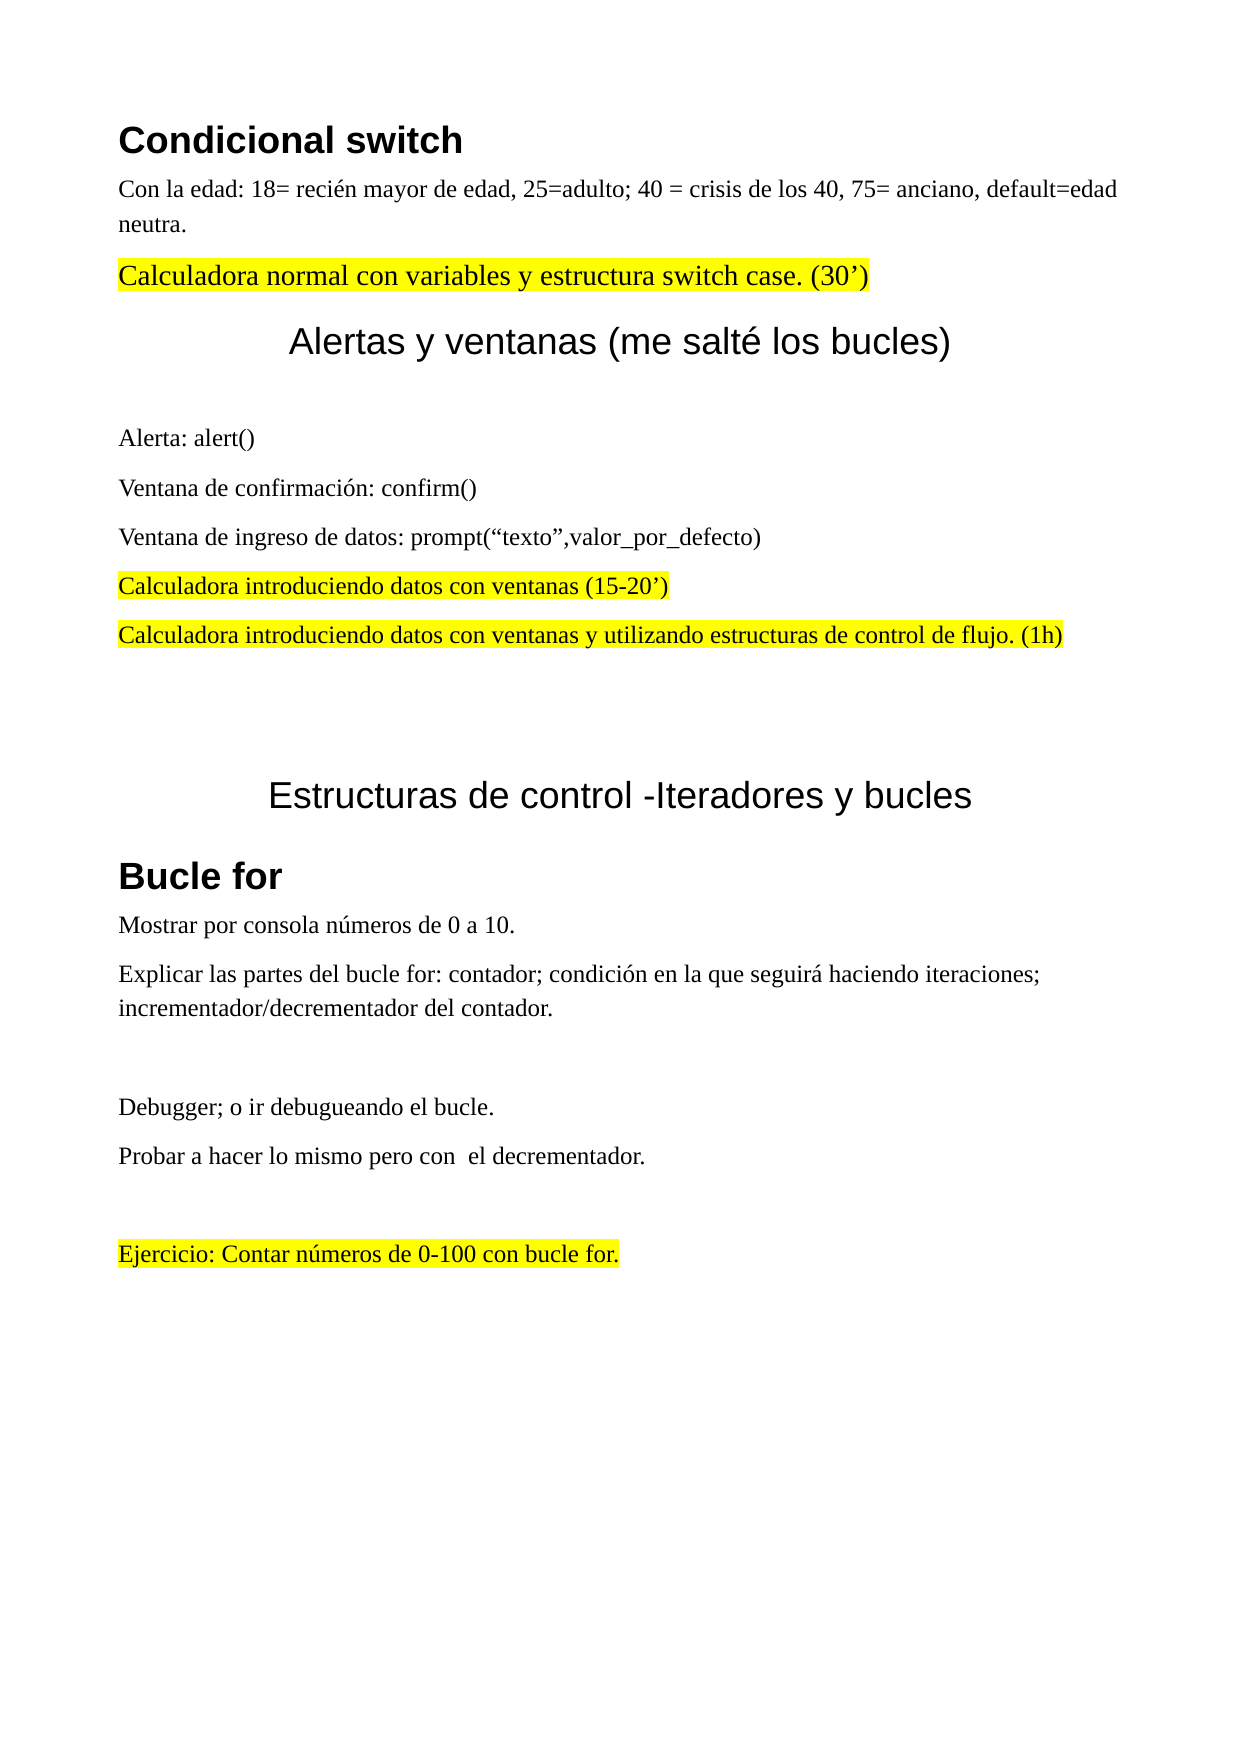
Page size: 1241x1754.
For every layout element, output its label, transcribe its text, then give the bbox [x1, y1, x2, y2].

text Con la edad: 18= recién mayor de edad, 25=adulto; 40 = crisis de los 40, 75= anciano, default=edad neutra. [118, 174, 1122, 237]
text Ventana de ingreso de datos: prompt(“texto”,valor_por_defecto) [118, 522, 1122, 550]
text Ventana de confirmación: confirm() [118, 473, 1122, 501]
text Explicar las partes del bucle for: contador; condición en la que seguirá haciendo iteraciones; incrementador/decrementador del contador. [118, 959, 1122, 1022]
text Mostrar por consola números de 0 a 10. [118, 910, 1122, 939]
text Calculadora introduciendo datos con ventanas y utilizando estructuras de control de flujo. (1h) [118, 620, 1122, 648]
subtitle Estructuras de control -Iteradores y bucles [118, 773, 1122, 816]
text Calculadora normal con variables y estructura switch case. (30’) [118, 258, 1122, 291]
text Probar a hacer lo mismo pero con el decrementador. [118, 1141, 1122, 1169]
text Calculadora introduciendo datos con ventanas (15-20’) [118, 571, 1122, 599]
text Alerta: alert() [118, 423, 1122, 452]
subtitle Condicional switch [118, 118, 1122, 162]
text Debugger; o ir debugueando el bucle. [118, 1092, 1122, 1120]
subtitle Alertas y ventanas (me salté los bucles) [118, 319, 1122, 362]
subtitle Bucle for [118, 854, 1122, 897]
text Ejercicio: Contar números de 0-100 con bucle for. [118, 1239, 1122, 1268]
